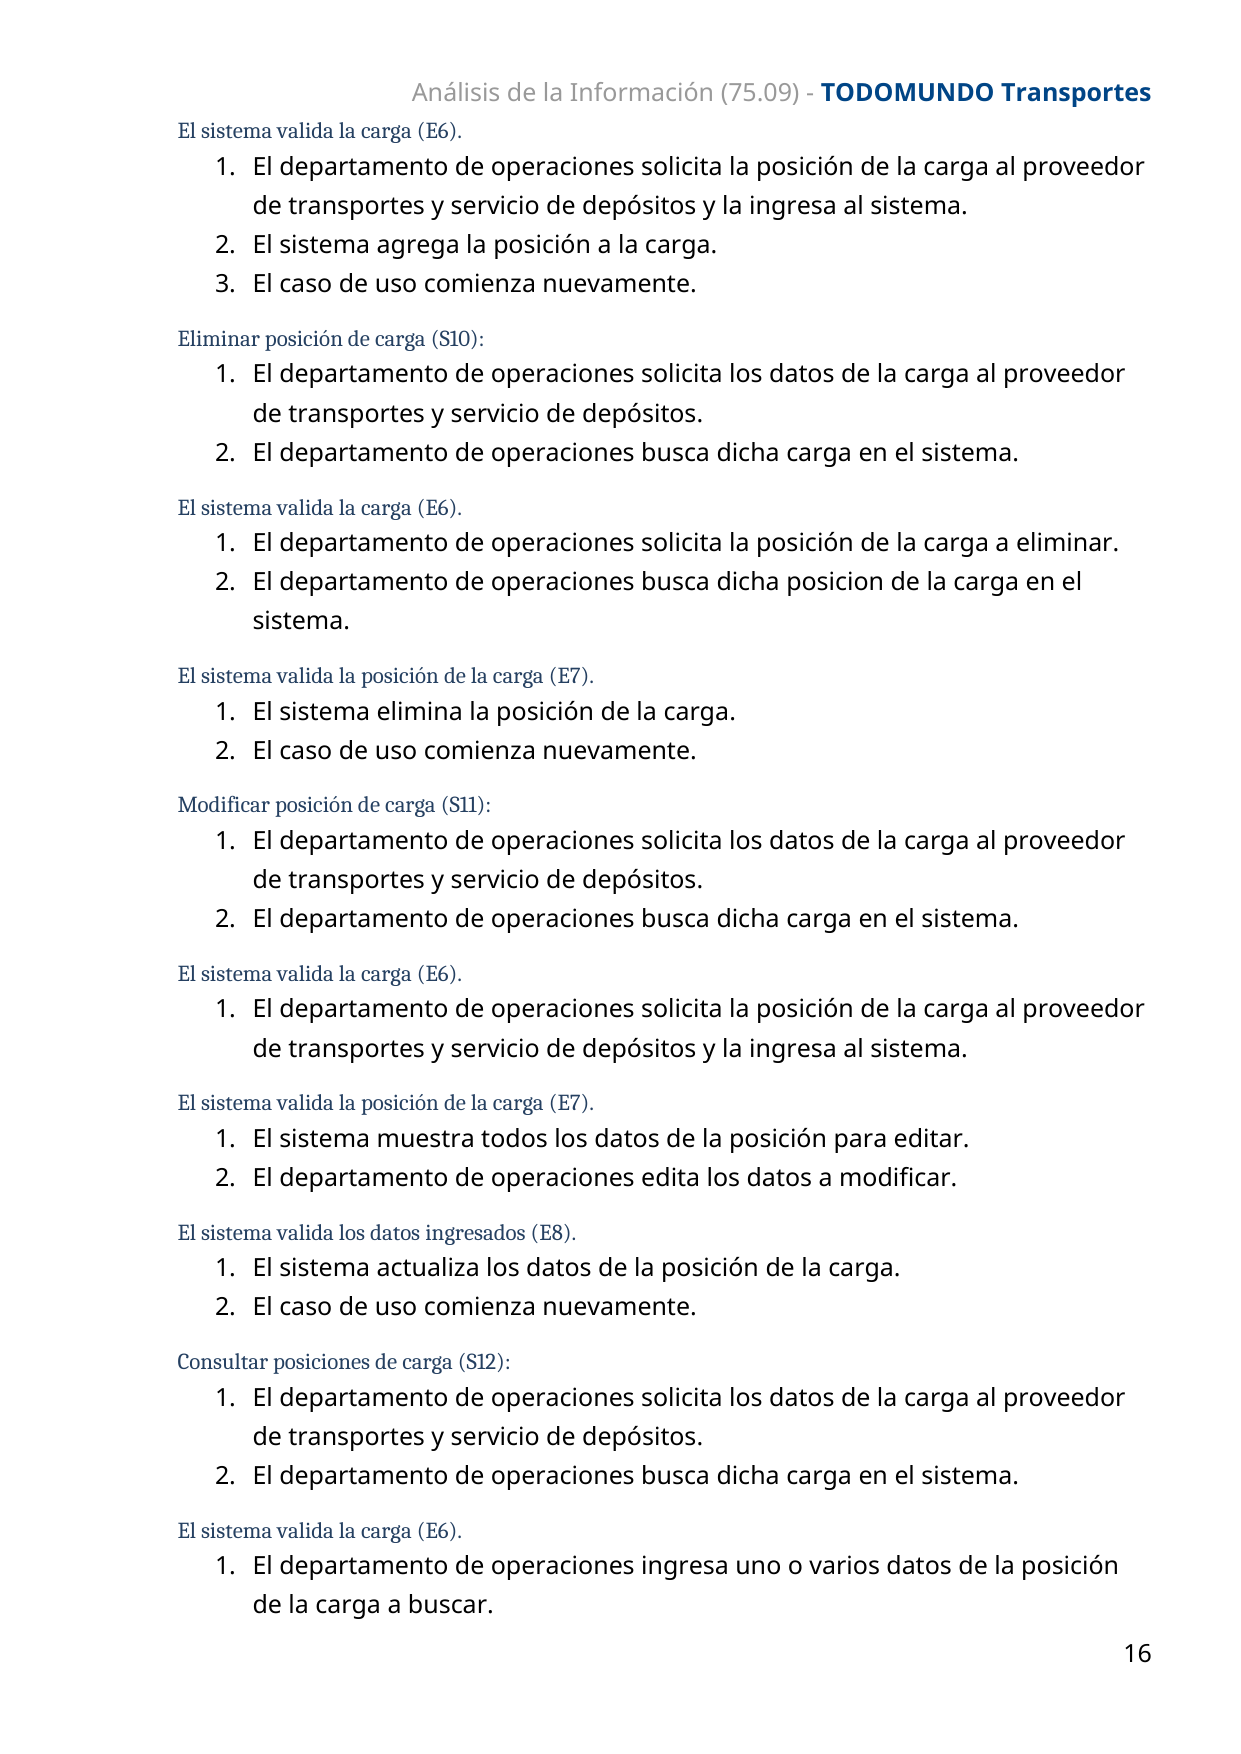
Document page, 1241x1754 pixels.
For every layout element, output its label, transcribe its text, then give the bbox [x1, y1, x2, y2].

list El sistema actualiza los datos de la posición de la carga. [901, 1250, 1152, 1284]
list El departamento de operaciones solicita los datos de la carga al proveedor de transportes y servicio de depósitos. [215, 822, 1152, 896]
list El departamento de operaciones solicita la posición de la carga al proveedor de transportes y servicio de depósitos y la ingresa al sistema. [215, 148, 1152, 222]
list El caso de uso comienza nuevamente. [697, 1289, 1152, 1323]
subtitle Modificar posición de carga (S11): [177, 792, 1152, 819]
list El departamento de operaciones busca dicha carga en el sistema. [215, 1457, 1152, 1492]
subtitle El sistema valida la posición de la carga (E7). [177, 663, 1152, 689]
list El departamento de operaciones busca dicha carga en el sistema. [1019, 901, 1152, 935]
subtitle El sistema valida los datos ingresados (E8). [177, 1219, 1152, 1246]
list El departamento de operaciones solicita los datos de la carga al proveedor de transportes y servicio de depósitos. [215, 356, 1152, 429]
subtitle El sistema valida la carga (E6). [177, 494, 1152, 521]
subtitle Consultar posiciones de carga (S12): [177, 1349, 1152, 1375]
list El departamento de operaciones solicita los datos de la carga al proveedor de transportes y servicio de depósitos. [215, 1379, 1152, 1452]
subtitle El sistema valida la carga (E6). [177, 118, 1152, 144]
list El caso de uso comienza nuevamente. [697, 732, 1152, 766]
subtitle Eliminar posición de carga (S10): [177, 326, 1152, 352]
subtitle El sistema valida la posición de la carga (E7). [177, 1090, 1152, 1117]
list El caso de uso comienza nuevamente. [697, 266, 1152, 300]
list El departamento de operaciones busca dicha posicion de la carga en el sistema. [215, 564, 1152, 637]
list El sistema muestra todos los datos de la posición para editar. [970, 1120, 1152, 1154]
list El sistema agrega la posición a la carga. [718, 227, 1152, 261]
list El departamento de operaciones edita los datos a modificar. [215, 1159, 1152, 1194]
subtitle El sistema valida la carga (E6). [177, 1517, 1152, 1544]
list El departamento de operaciones solicita la posición de la carga al proveedor de transportes y servicio de depósitos y la ingresa al sistema. [215, 991, 1152, 1064]
list El departamento de operaciones solicita la posición de la carga a eliminar. [215, 524, 1152, 559]
list El departamento de operaciones ingresa uno o varios datos de la posición de la carga a buscar. [215, 1548, 1152, 1621]
list El sistema elimina la posición de la carga. [736, 693, 1152, 727]
subtitle El sistema valida la carga (E6). [177, 961, 1152, 987]
list El departamento de operaciones busca dicha carga en el sistema. [1019, 434, 1152, 468]
